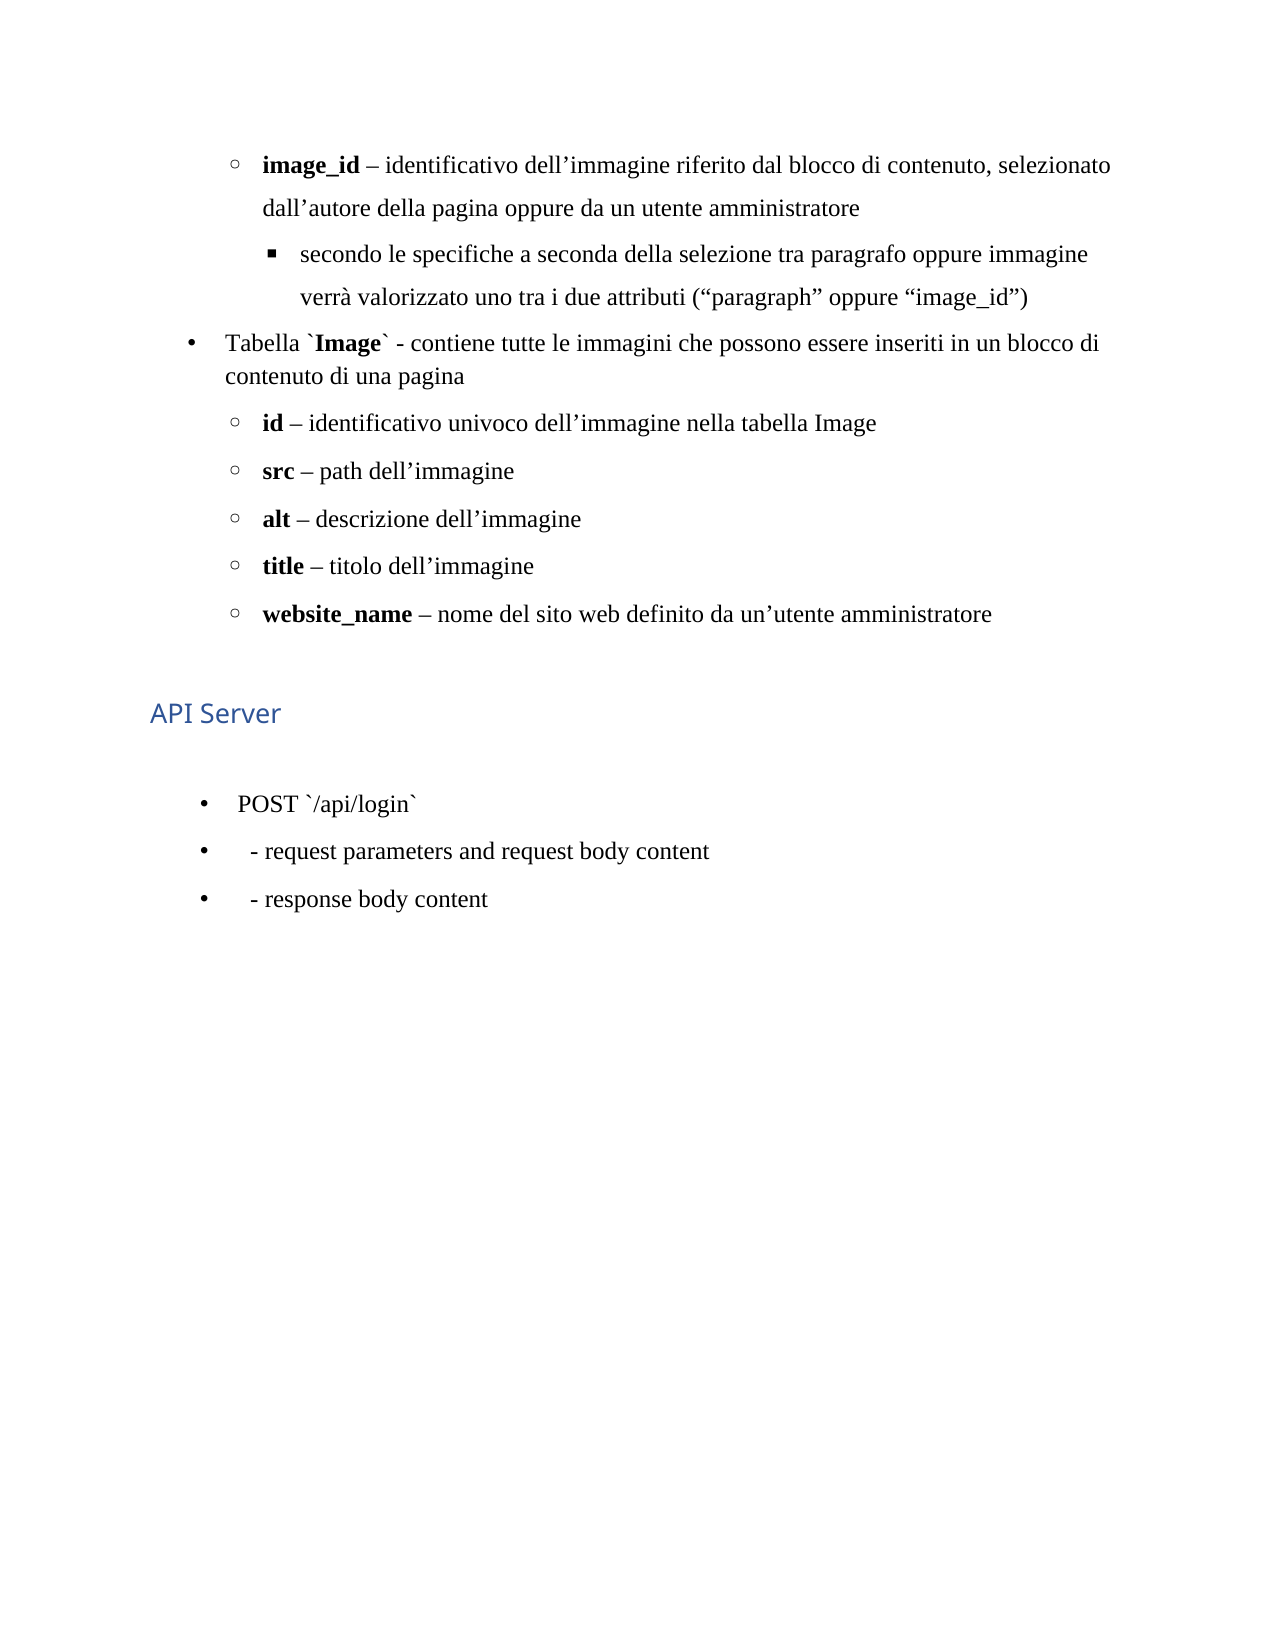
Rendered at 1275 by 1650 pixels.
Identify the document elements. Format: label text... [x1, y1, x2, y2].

subtitle API Server [150, 694, 1125, 731]
list website_name – nome del sito web definito da un’utente amministratore [225, 599, 1125, 628]
list alt – descrizione dell’immagine [225, 504, 1125, 532]
list - response body content [200, 884, 1125, 913]
list title – titolo dell’immagine [225, 551, 1125, 580]
list POST `/api/login` [200, 789, 1125, 817]
list image_id – identificativo dell’immagine riferito dal blocco di contenuto, selezionato dall’autore della pagina oppure da un utente amministratore [225, 150, 1125, 222]
list src – path dell’immagine [225, 456, 1125, 485]
list Tabella `Image` - contiene tutte le immagini che possono essere inseriti in un blocco di contenuto di una pagina [187, 328, 1125, 390]
list secondo le specifiche a seconda della selezione tra paragrafo oppure immagine verrà valorizzato uno tra i due attributi (“paragraph” oppure “image_id”) [262, 239, 1125, 311]
list id – identificativo univoco dell’immagine nella tabella Image [225, 408, 1125, 437]
list - request parameters and request body content [200, 836, 1125, 865]
